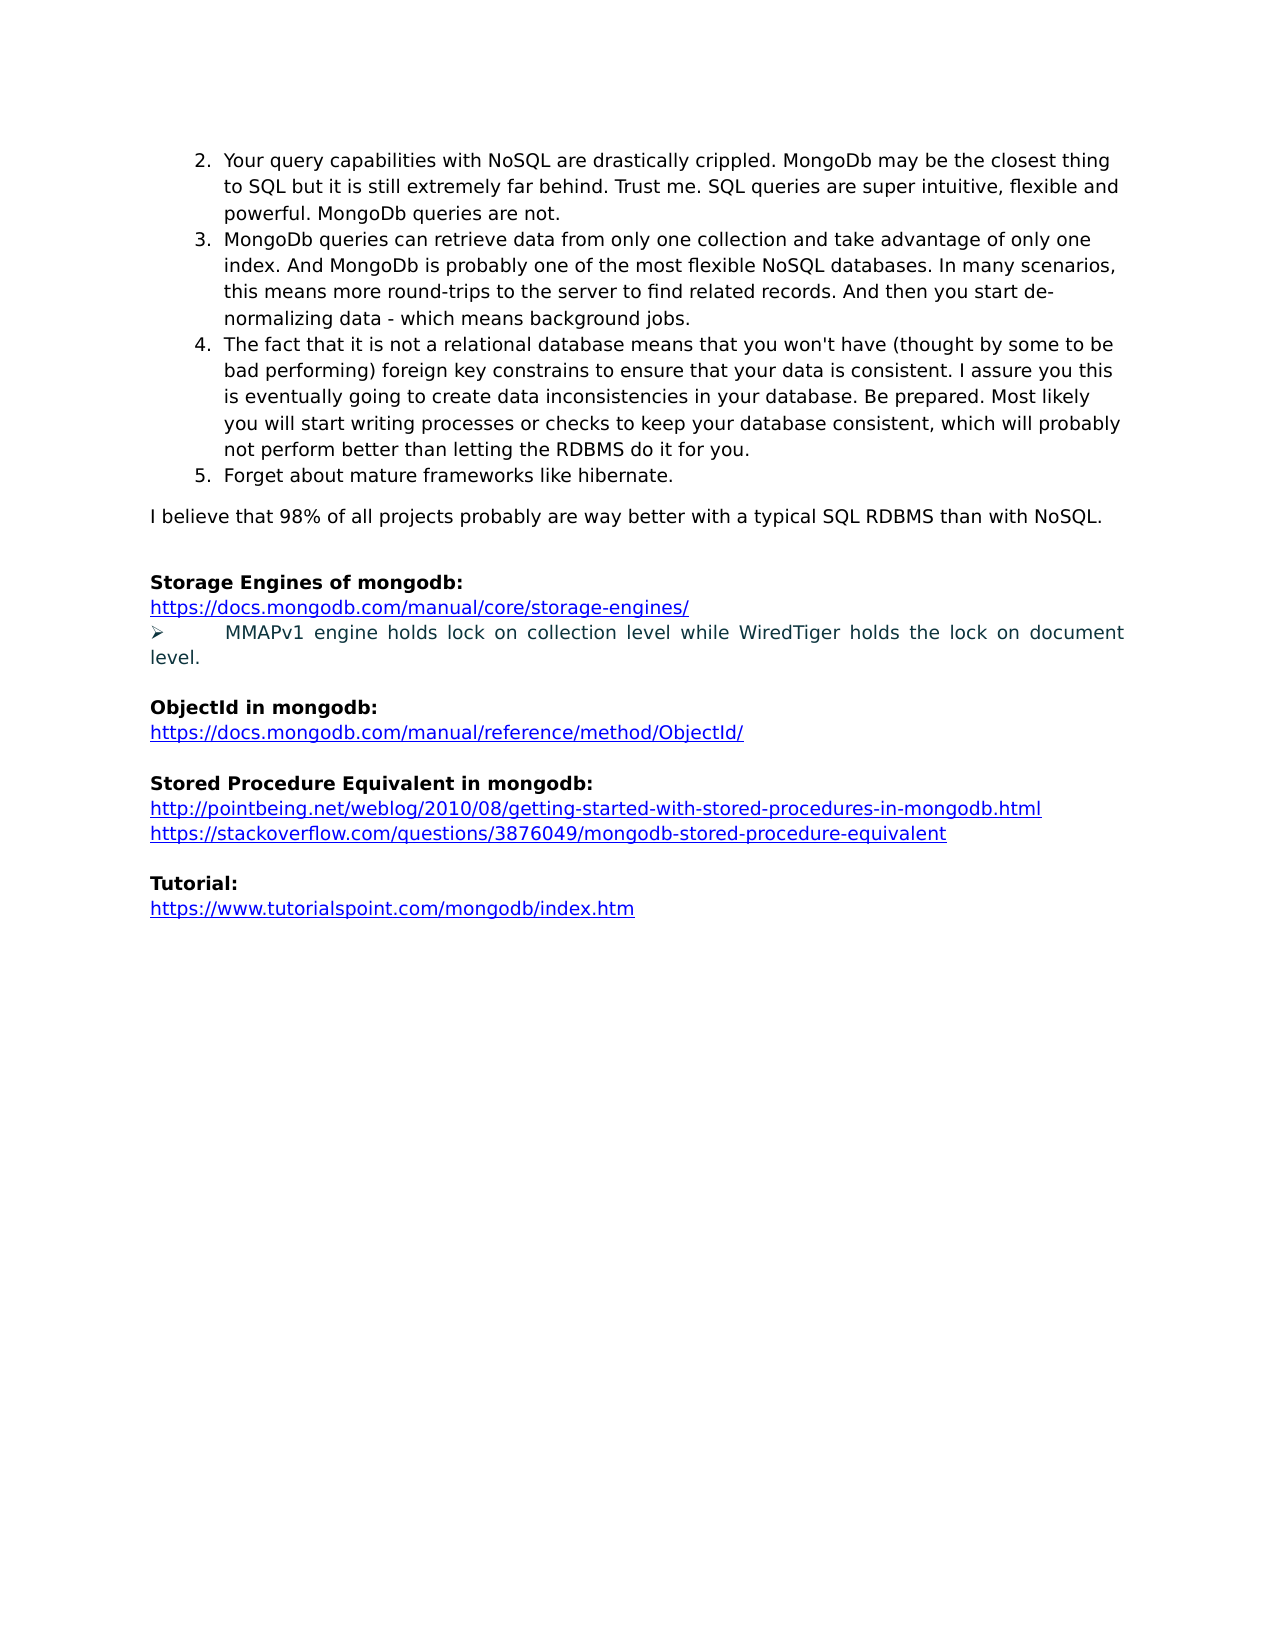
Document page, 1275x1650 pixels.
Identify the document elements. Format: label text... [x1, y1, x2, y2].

list ObjectId in mongodb: [150, 697, 1125, 719]
list https://stackoverflow.com/questions/3876049/mongodb-stored-procedure-equivalent [150, 823, 1125, 845]
list http://pointbeing.net/weblog/2010/08/getting-started-with-stored-procedures-in-mongodb.html [150, 798, 1125, 819]
list MMAPv1 engine holds lock on collection level while WiredTiger holds the lock on document level. [150, 622, 1125, 669]
list MongoDb queries can retrieve data from only one collection and take advantage of only one index. And MongoDb is probably one of the most flexible NoSQL databases. In many scenarios, this means more round-trips to the server to find related records. And then you start de-normalizing data - which means background jobs. [194, 229, 1125, 329]
list https://docs.mongodb.com/manual/reference/method/ObjectId/ [150, 722, 1125, 744]
list Storage Engines of mongodb: [150, 572, 1125, 594]
list https://www.tutorialspoint.com/mongodb/index.htm [150, 898, 1125, 920]
list Stored Procedure Equivalent in mongodb: [150, 773, 1125, 794]
text I believe that 98% of all projects probably are way better with a typical SQL RDBMS than with NoSQL. [150, 506, 1125, 528]
list The fact that it is not a relational database means that you won't have (thought by some to be bad performing) foreign key constrains to ensure that your data is consistent. I assure you this is eventually going to create data inconsistencies in your database. Be prepared. Most likely you will start writing processes or checks to keep your database consistent, which will probably not perform better than letting the RDBMS do it for you. [194, 334, 1125, 461]
list Forget about mature frameworks like hibernate. [194, 465, 1125, 487]
list https://docs.mongodb.com/manual/core/storage-engines/ [150, 597, 1125, 619]
list Tutorial: [150, 873, 1125, 895]
list Your query capabilities with NoSQL are drastically crippled. MongoDb may be the closest thing to SQL but it is still extremely far behind. Trust me. SQL queries are super intuitive, flexible and powerful. MongoDb queries are not. [194, 150, 1125, 224]
